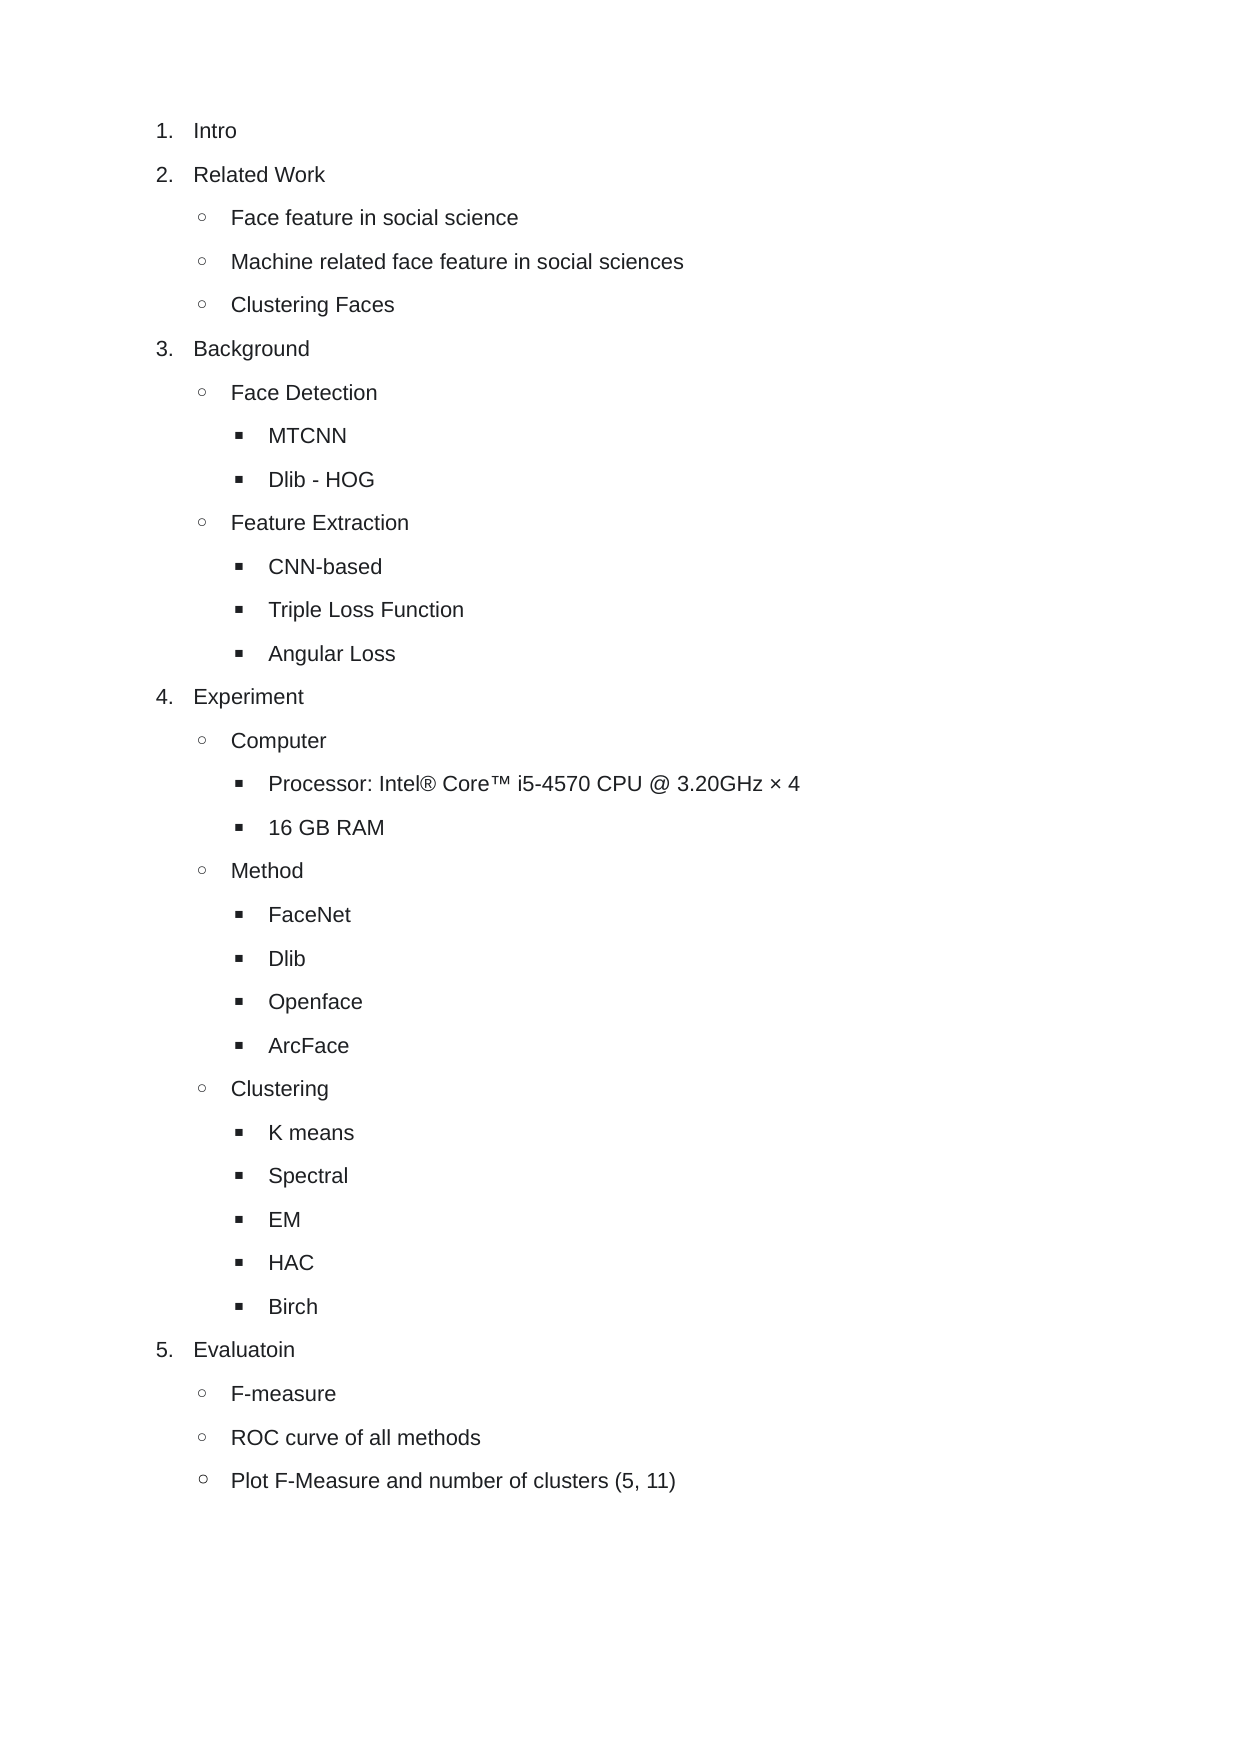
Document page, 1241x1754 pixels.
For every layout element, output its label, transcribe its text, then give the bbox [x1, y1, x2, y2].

list Machine related face feature in social sciences [193, 249, 1122, 274]
list Evaluatoin [156, 1337, 1122, 1362]
list Triple Loss Function [231, 597, 1122, 622]
list Feature Extraction [193, 510, 1122, 535]
list Dlib - HOG [231, 466, 1122, 492]
list Related Work [156, 162, 1122, 187]
list Spectral [231, 1163, 1122, 1188]
list CNN-based [231, 553, 1122, 579]
list EM [231, 1207, 1122, 1232]
list Angular Loss [231, 641, 1122, 666]
list ROC curve of all methods [193, 1424, 1122, 1449]
list Computer [193, 728, 1122, 753]
list Processor: Intel® Core™ i5-4570 CPU @ 3.20GHz × 4 [231, 771, 1122, 796]
list Dlib [231, 945, 1122, 971]
list Background [156, 336, 1122, 361]
list Face Detection [193, 379, 1122, 404]
list Intro [156, 118, 1122, 143]
list K means [231, 1119, 1122, 1145]
list Plot F-Measure and number of clusters (5, 11) [193, 1468, 1122, 1494]
list ArcFace [231, 1032, 1122, 1058]
list Birch [231, 1294, 1122, 1319]
list Face feature in social science [193, 205, 1122, 230]
list Method [193, 858, 1122, 883]
list Experiment [156, 684, 1122, 709]
list Openface [231, 989, 1122, 1014]
list Clustering Faces [193, 292, 1122, 317]
list Clustering [193, 1076, 1122, 1101]
list FaceNet [231, 902, 1122, 927]
list 16 GB RAM [231, 815, 1122, 840]
list MTCNN [231, 423, 1122, 448]
list HAC [231, 1250, 1122, 1275]
list F-measure [193, 1381, 1122, 1406]
